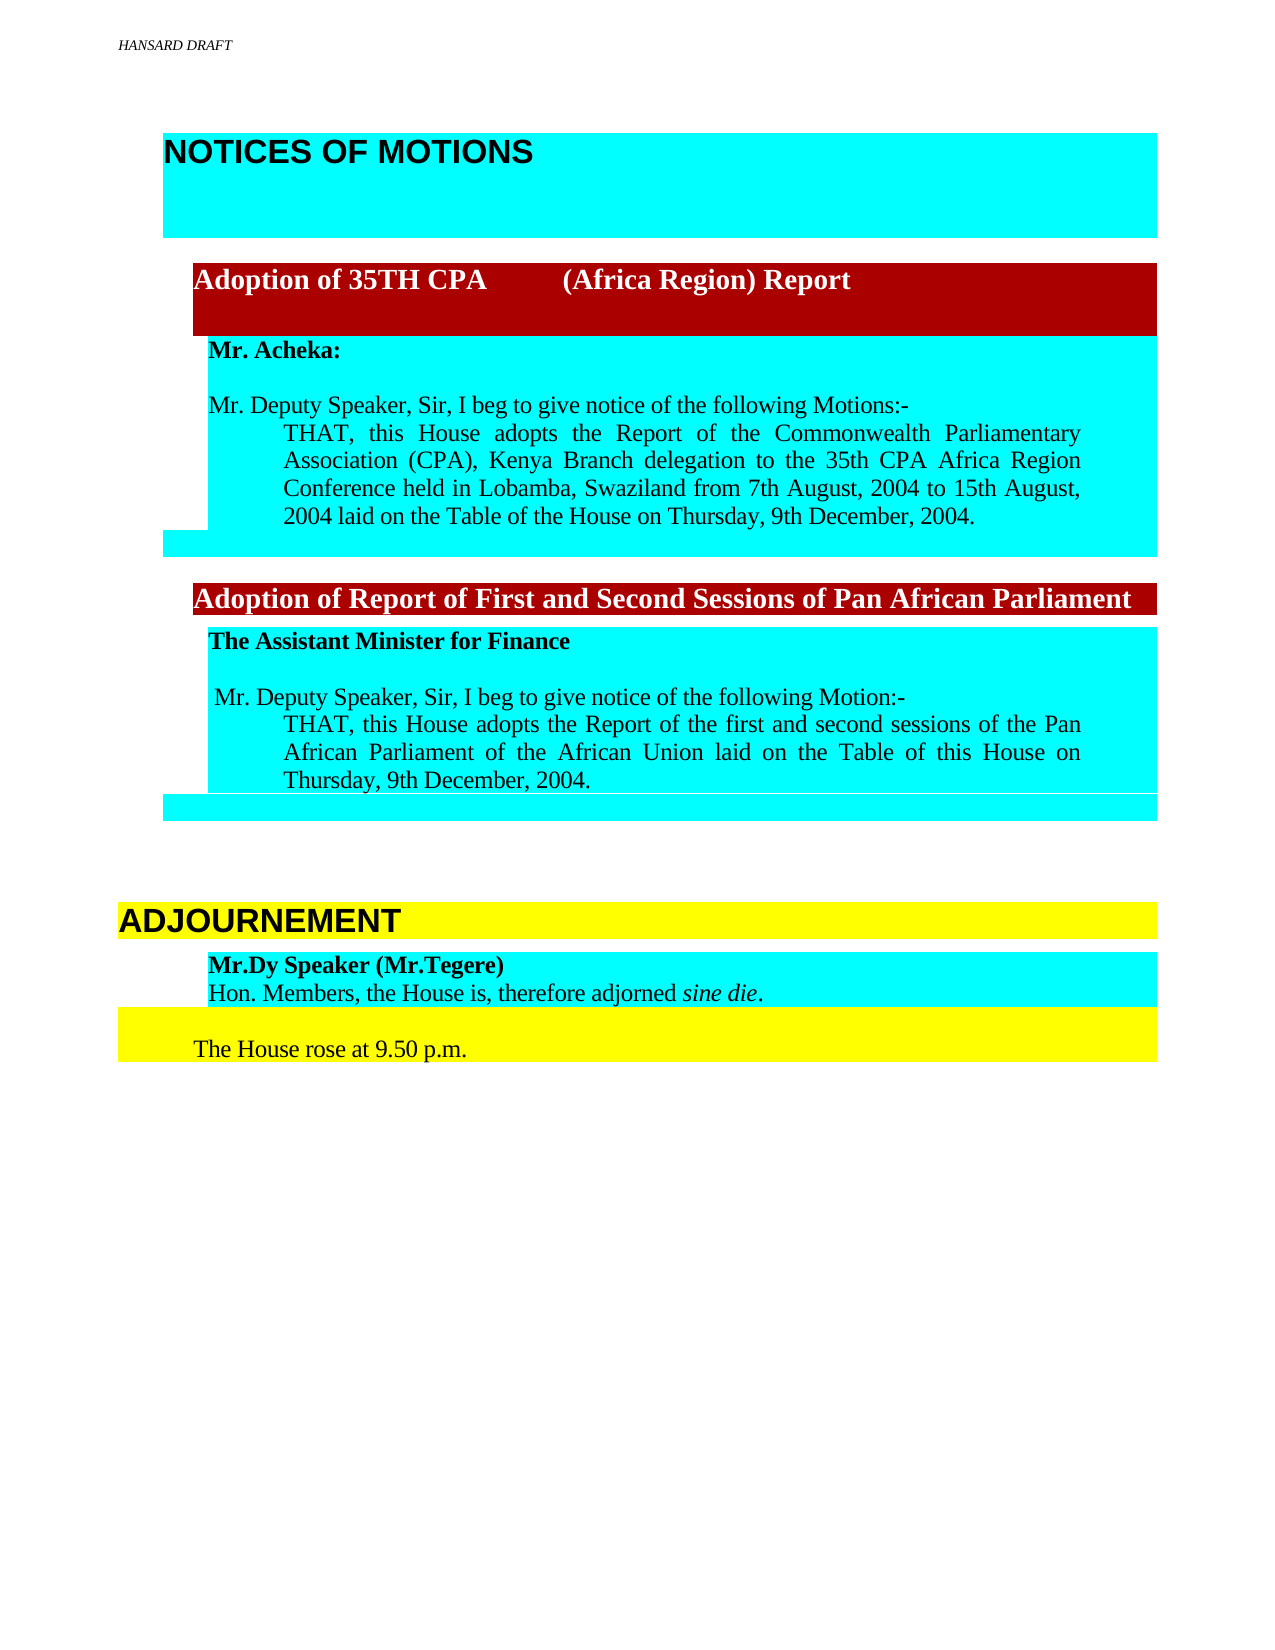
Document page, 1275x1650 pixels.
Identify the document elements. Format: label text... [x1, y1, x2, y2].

subtitle Adoption of 35TH CPA (Africa Region) Report [193, 263, 1157, 296]
subtitle NOTICES OF MOTIONS [163, 133, 1157, 170]
text Mr. Deputy Speaker, Sir, I beg to give notice of the following Motion:- [208, 683, 1082, 710]
text Mr. Acheka: [208, 336, 1082, 363]
text The Assistant Minister for Finance [208, 627, 1082, 655]
text Mr. Deputy Speaker, Sir, I beg to give notice of the following Motions:- [208, 391, 1082, 419]
text THAT, this House adopts the Report of the first and second sessions of the Pan African Parliament of the African Union laid on the Table of this House on Thursday, 9th December, 2004. [208, 710, 1082, 793]
text Mr.Dy Speaker (Mr.Tegere) [208, 952, 1157, 979]
text THAT, this House adopts the Report of the Commonwealth Parliamentary Association (CPA), Kenya Branch delegation to the 35th CPA Africa Region Conference held in Lobamba, Swaziland from 7th August, 2004 to 15th August, 2004 laid on the Table of the House on Thursday, 9th December, 2004. [208, 419, 1082, 530]
text Hon. Members, the House is, therefore adjorned sine die. [208, 979, 1157, 1007]
text The House rose at 9.50 p.m. [118, 1035, 1082, 1062]
subtitle Adoption of Report of First and Second Sessions of Pan African Parliament [193, 582, 1157, 615]
subtitle ADJOURNEMENT [118, 902, 1157, 939]
